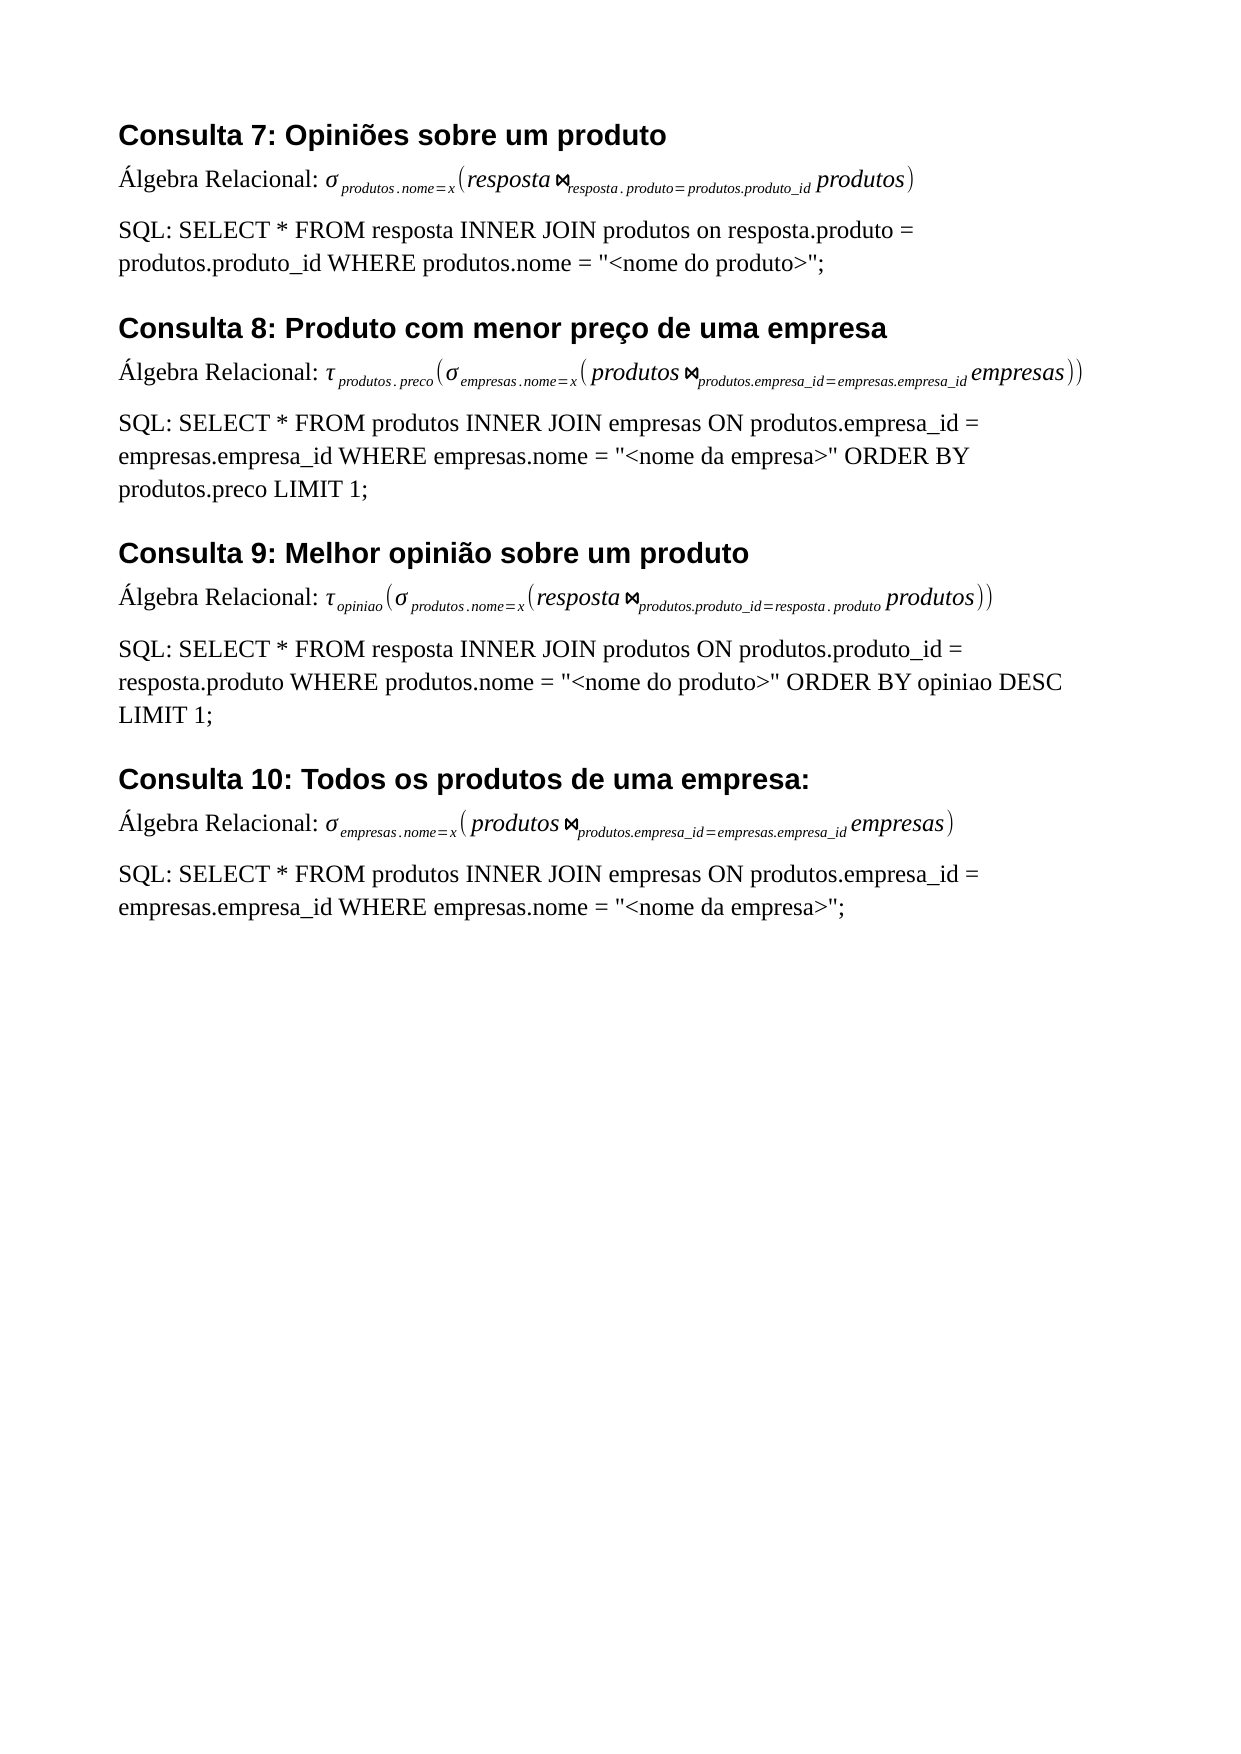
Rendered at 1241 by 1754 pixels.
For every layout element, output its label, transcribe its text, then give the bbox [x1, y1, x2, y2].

text SQL: SELECT * FROM resposta INNER JOIN produtos on resposta.produto = produtos.produto_id WHERE produtos.nome = "<nome do produto>"; [118, 216, 1122, 277]
subtitle Consulta 8: Produto com menor preço de uma empresa [118, 311, 1122, 344]
subtitle Consulta 7: Opiniões sobre um produto [118, 118, 1122, 152]
text Álgebra Relacional: [118, 357, 1122, 389]
text SQL: SELECT * FROM produtos INNER JOIN empresas ON produtos.empresa_id = empresas.empresa_id WHERE empresas.nome = "<nome da empresa>"; [118, 859, 1122, 921]
text Álgebra Relacional: [118, 582, 1122, 615]
text SQL: SELECT * FROM resposta INNER JOIN produtos ON produtos.produto_id = resposta.produto WHERE produtos.nome = "<nome do produto>" ORDER BY opiniao DESC LIMIT 1; [118, 634, 1122, 728]
text Álgebra Relacional: [118, 808, 1122, 841]
subtitle Consulta 9: Melhor opinião sobre um produto [118, 536, 1122, 570]
text Álgebra Relacional: [118, 164, 1122, 197]
text SQL: SELECT * FROM produtos INNER JOIN empresas ON produtos.empresa_id = empresas.empresa_id WHERE empresas.nome = "<nome da empresa>" ORDER BY produtos.preco LIMIT 1; [118, 408, 1122, 503]
subtitle Consulta 10: Todos os produtos de uma empresa: [118, 762, 1122, 796]
